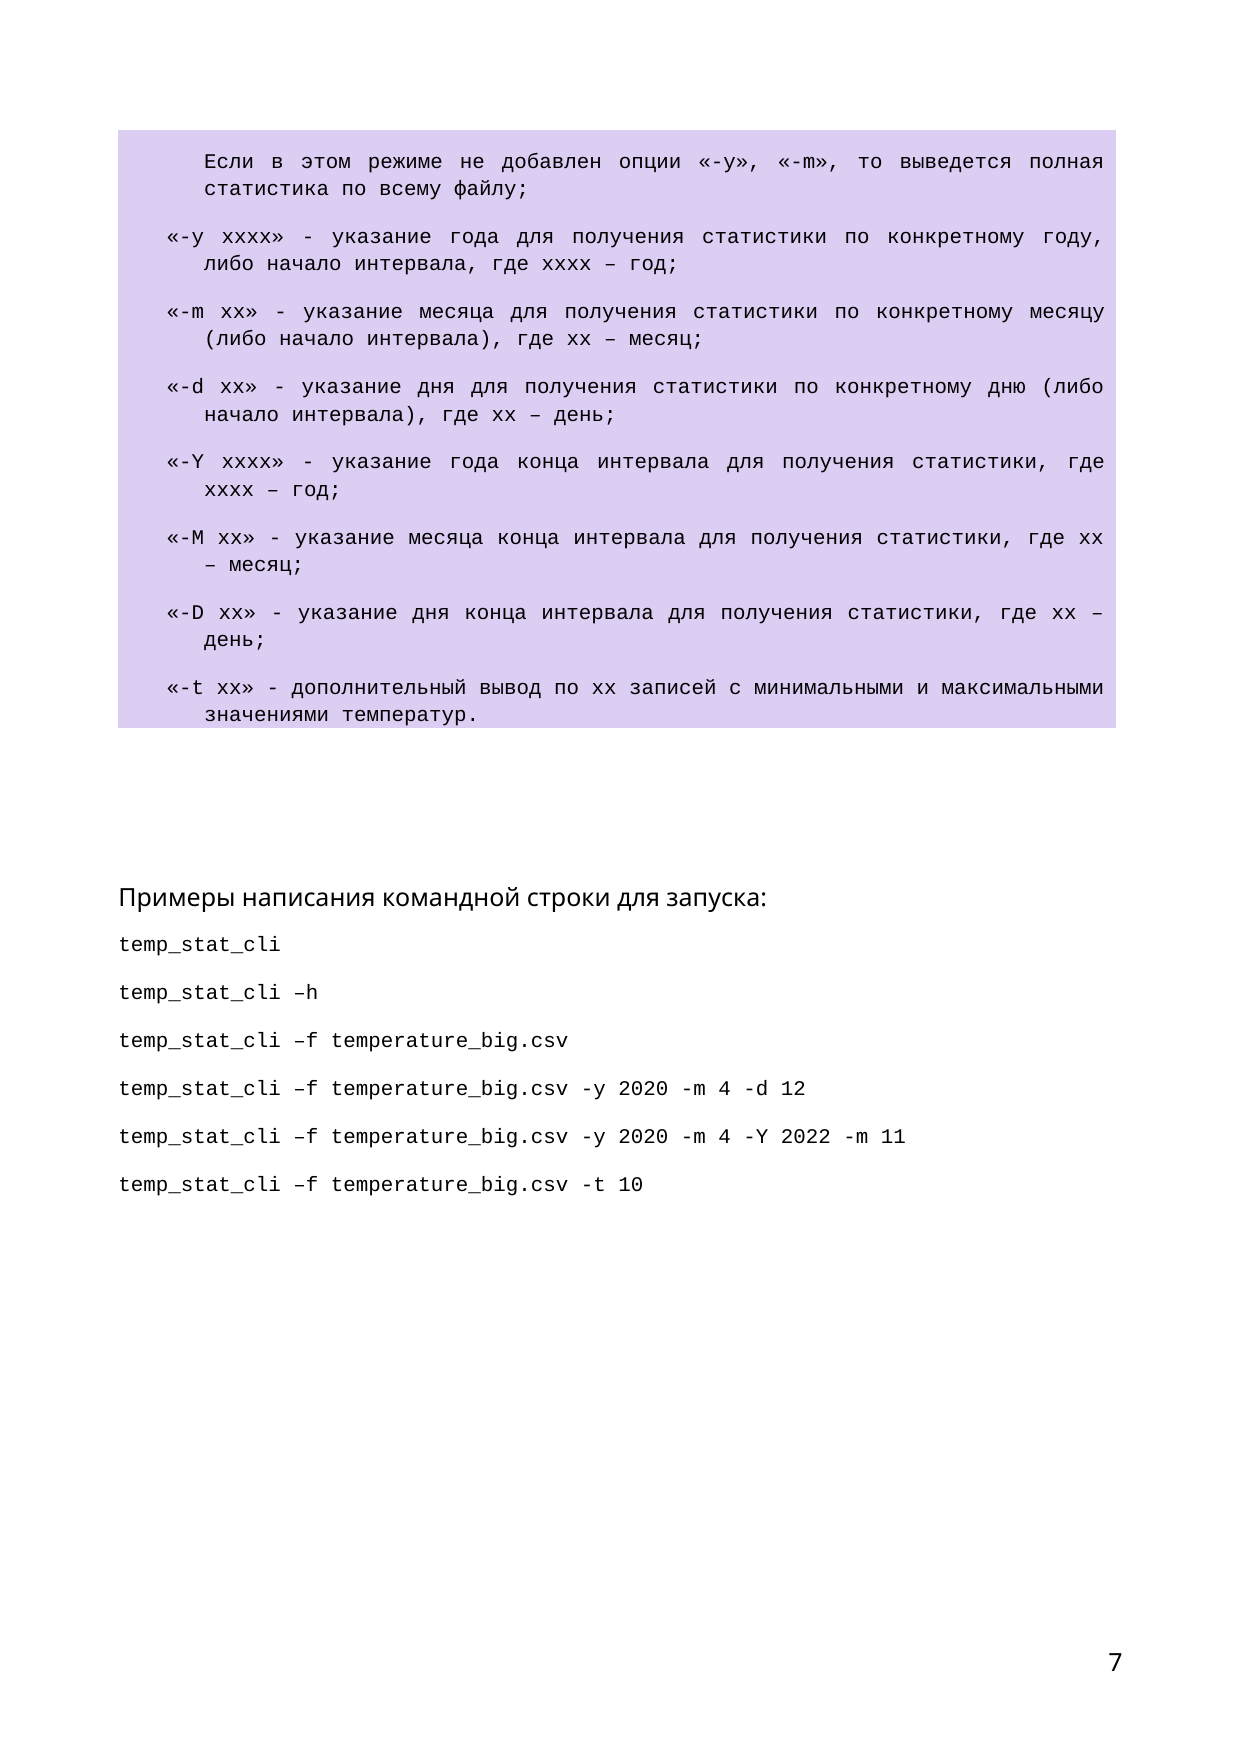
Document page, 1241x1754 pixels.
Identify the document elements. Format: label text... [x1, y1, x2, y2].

text temp_stat_cli [118, 934, 1122, 958]
text temp_stat_cli –f temperature_big.csv -y 2020 -m 4 -Y 2022 -m 11 [118, 1126, 1122, 1150]
text temp_stat_cli –f temperature_big.csv -t 10 [118, 1174, 1122, 1198]
text temp_stat_cli –h [118, 982, 1122, 1006]
text temp_stat_cli –f temperature_big.csv -y 2020 -m 4 -d 12 [118, 1078, 1122, 1102]
table_header Если в этом режиме не добавлен опции «-y», «-m», то выведется полная статистика по всему файлу; «-y xxxx» - указание года для получения статистики по конкретному году, либо начало интервала, где xxxx – год; «-m xx» - указание месяца для получения статистики по конкретному месяцу (либо начало интервала), где xx – месяц; «-d xx» - указание дня для получения статистики по конкретному дню (либо начало интервала), где xx – день; «-Y xxxx» - указание года конца интервала для получения статистики, где xxxx – год; «-M xx» - указание месяца конца интервала для получения статистики, где xx – месяц; «-D xx» - указание дня конца интервала для получения статистики, где xx – день; «-t xx» - дополнительный вывод по xx записей с минимальными и максимальными значениями температур. [118, 130, 1116, 728]
subtitle Примеры написания командной строки для запуска: [118, 879, 1122, 913]
text temp_stat_cli –f temperature_big.csv [118, 1030, 1122, 1054]
